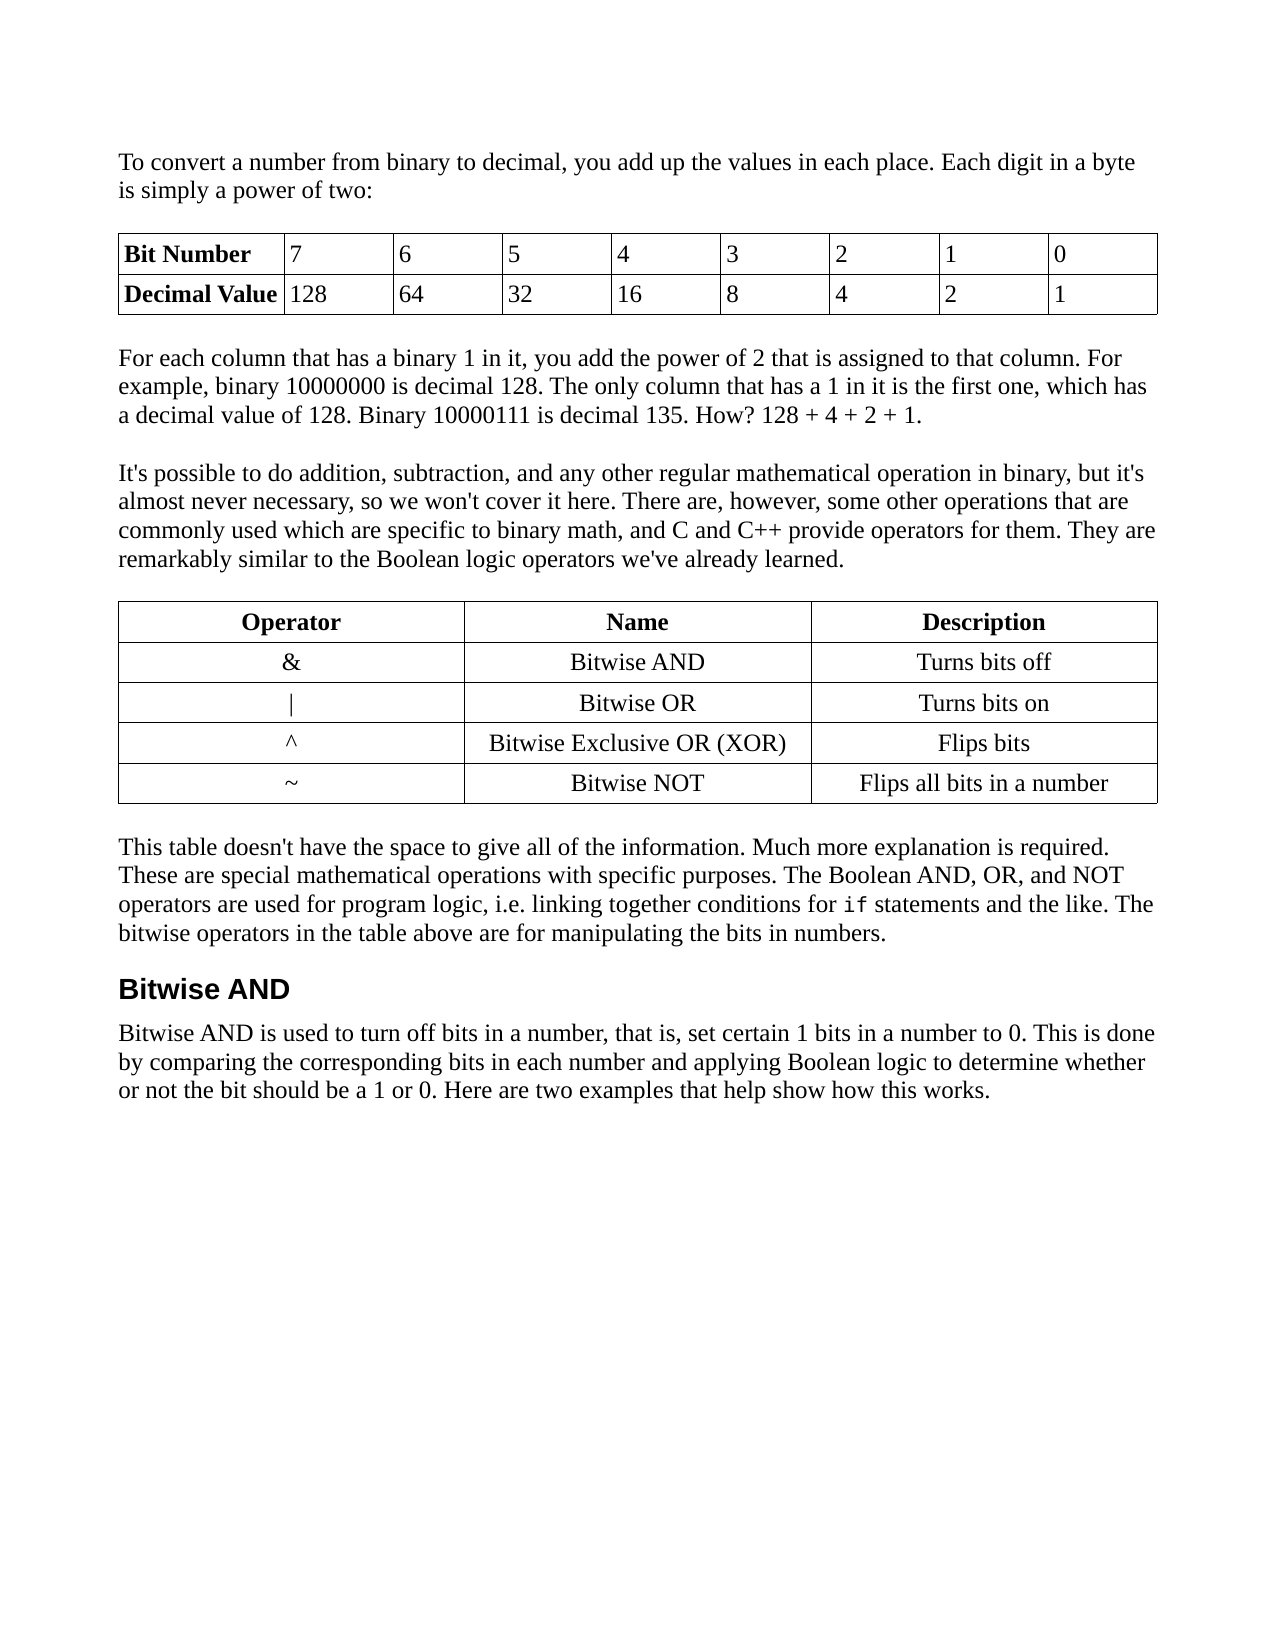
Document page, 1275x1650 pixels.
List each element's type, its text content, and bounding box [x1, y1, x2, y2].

text To convert a number from binary to decimal, you add up the values in each place. Each digit in a byte is simply a power of two: [118, 147, 1157, 204]
table_cell Bitwise Exclusive OR (XOR) [465, 723, 811, 763]
table_cell 16 [612, 275, 720, 314]
table_header 7 [285, 234, 393, 273]
table_cell 128 [285, 275, 393, 314]
table_cell ^ [119, 723, 464, 763]
table_cell | [119, 683, 464, 722]
table_cell Bitwise OR [465, 683, 811, 722]
table_cell ~ [119, 764, 464, 803]
table_header 2 [830, 234, 939, 273]
text For each column that has a binary 1 in it, you add the power of 2 that is assigned to that column. For example, binary 10000000 is decimal 128. The only column that has a 1 in it is the first one, which has a decimal value of 128. Binary 10000111 is decimal 135. How? 128 + 4 + 2 + 1. [118, 343, 1157, 429]
table_header 5 [503, 234, 611, 273]
table_header Bit Number [119, 234, 284, 273]
table_cell Turns bits on [812, 683, 1157, 722]
table_cell 4 [830, 275, 939, 314]
table_header 4 [612, 234, 720, 273]
table_cell Decimal Value [119, 275, 284, 314]
table_header Operator [119, 602, 464, 642]
table_cell Bitwise NOT [465, 764, 811, 803]
text It's possible to do addition, subtraction, and any other regular mathematical operation in binary, but it's almost never necessary, so we won't cover it here. There are, however, some other operations that are commonly used which are specific to binary math, and C and C++ provide operators for them. They are remarkably similar to the Boolean logic operators we've already learned. [118, 458, 1157, 573]
table_cell 8 [721, 275, 829, 314]
text This table doesn't have the space to give all of the information. Much more explanation is required. These are special mathematical operations with specific purposes. The Boolean AND, OR, and NOT operators are used for program logic, i.e. linking together conditions for if statements and the like. The bitwise operators in the table above are for manipulating the bits in numbers. [118, 832, 1157, 947]
table_cell 32 [503, 275, 611, 314]
table_header 0 [1049, 234, 1157, 273]
table_cell 2 [940, 275, 1048, 314]
text Bitwise AND is used to turn off bits in a number, that is, set certain 1 bits in a number to 0. This is done by comparing the corresponding bits in each number and applying Boolean logic to determine whether or not the bit should be a 1 or 0. Here are two examples that help show how this works. [118, 1018, 1157, 1104]
table_cell & [119, 643, 464, 682]
table_cell 1 [1049, 275, 1157, 314]
table_header 6 [394, 234, 502, 273]
table_cell Flips bits [812, 723, 1157, 763]
table_cell Bitwise AND [465, 643, 811, 682]
table_cell Flips all bits in a number [812, 764, 1157, 803]
table_header 1 [940, 234, 1048, 273]
table_cell Turns bits off [812, 643, 1157, 682]
table_header Name [465, 602, 811, 642]
table_cell 64 [394, 275, 502, 314]
subtitle Bitwise AND [118, 972, 1157, 1005]
table_header Description [812, 602, 1157, 642]
table_header 3 [721, 234, 829, 273]
